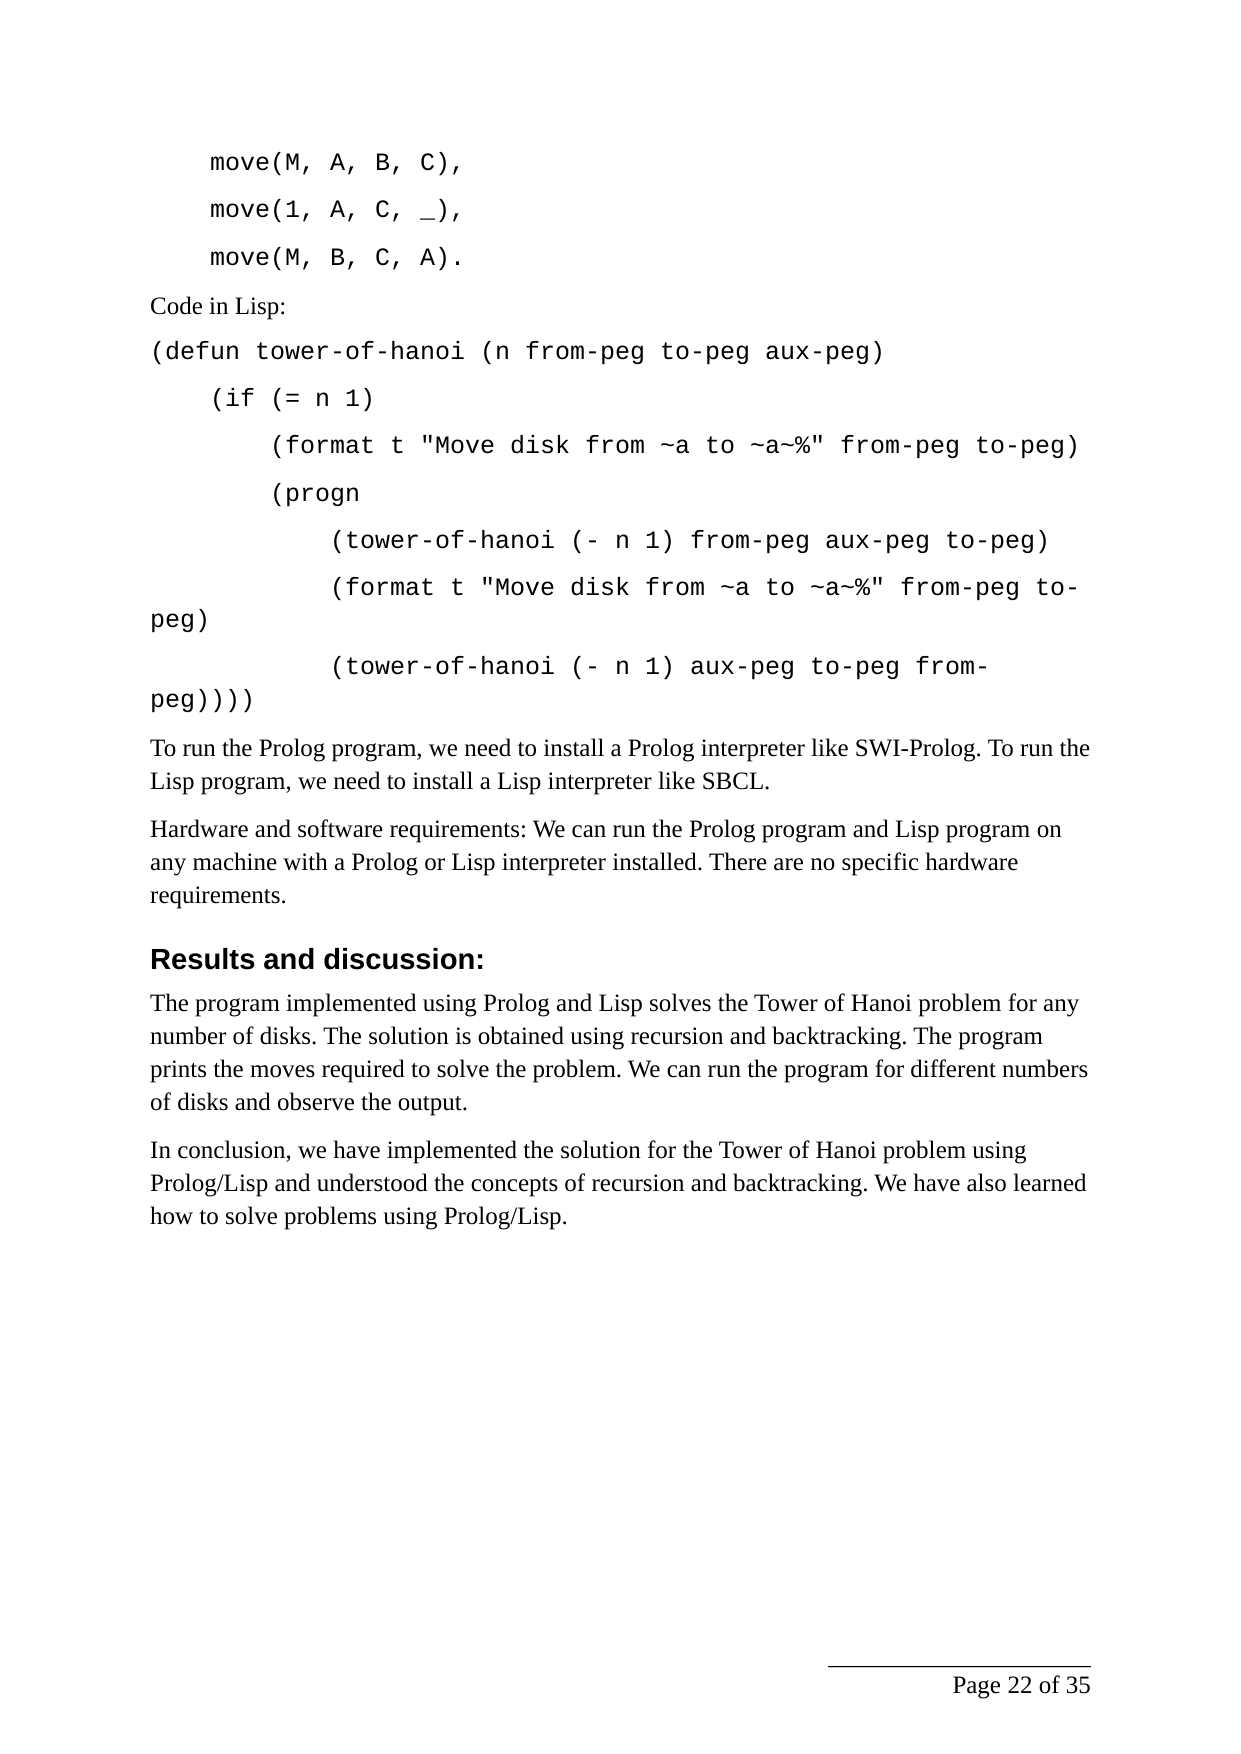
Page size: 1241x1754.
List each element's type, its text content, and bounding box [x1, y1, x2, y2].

text (tower-of-hanoi (- n 1) from-peg aux-peg to-peg) [150, 527, 1091, 556]
text To run the Prolog program, we need to install a Prolog interpreter like SWI-Prolog. To run the Lisp program, we need to install a Lisp interpreter like SBCL. [150, 733, 1091, 795]
text (if (= n 1) [150, 386, 1091, 414]
text move(1, A, C, _), [150, 197, 1091, 225]
text move(M, B, C, A). [150, 244, 1091, 272]
text The program implemented using Prolog and Lisp solves the Tower of Hanoi problem for any number of disks. The solution is obtained using recursion and backtracking. The program prints the moves required to solve the problem. We can run the program for different numbers of disks and observe the output. [150, 988, 1091, 1116]
subtitle Results and discussion: [150, 942, 1091, 976]
text Hardware and software requirements: We can run the Prolog program and Lisp program on any machine with a Prolog or Lisp interpreter installed. There are no specific hardware requirements. [150, 814, 1091, 909]
text (format t "Move disk from ~a to ~a~%" from-peg to-peg) [150, 574, 1091, 635]
text In conclusion, we have implemented the solution for the Tower of Hanoi problem using Prolog/Lisp and understood the concepts of recursion and backtracking. We have also learned how to solve problems using Prolog/Lisp. [150, 1135, 1091, 1230]
text Code in Lisp: [150, 291, 1091, 320]
text move(M, A, B, C), [150, 150, 1091, 178]
text (tower-of-hanoi (- n 1) aux-peg to-peg from-peg)))) [150, 654, 1091, 715]
text (defun tower-of-hanoi (n from-peg to-peg aux-peg) [150, 339, 1091, 367]
text (format t "Move disk from ~a to ~a~%" from-peg to-peg) [150, 433, 1091, 461]
text (progn [150, 480, 1091, 508]
